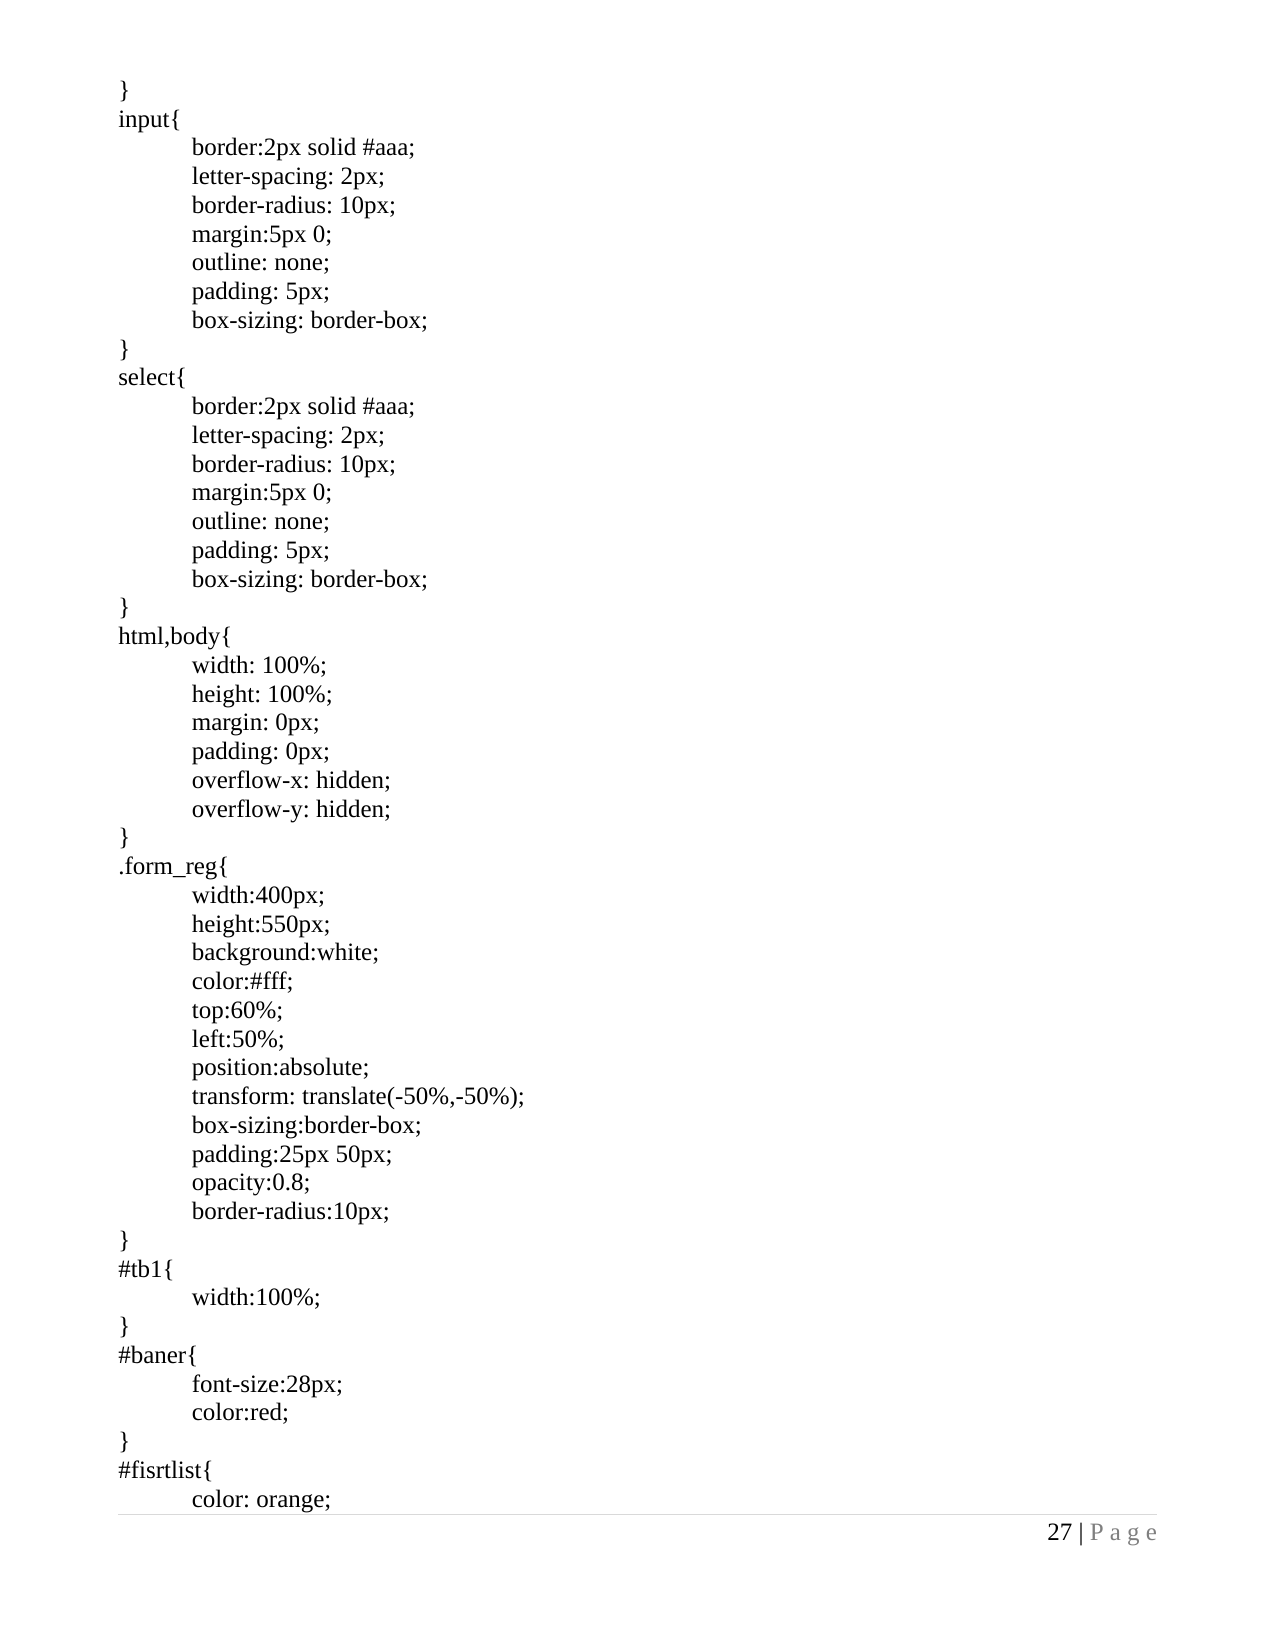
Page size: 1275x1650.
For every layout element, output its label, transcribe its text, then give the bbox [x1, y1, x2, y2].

text #tb1{ [118, 1254, 1157, 1282]
text } [118, 75, 1157, 104]
text box-sizing:border-box; [118, 1110, 1157, 1139]
text } [118, 1426, 1157, 1455]
text .form_reg{ [118, 851, 1157, 880]
text select{ [118, 362, 1157, 391]
text input{ [118, 104, 1157, 132]
text #baner{ [118, 1340, 1157, 1369]
text opacity:0.8; [118, 1167, 1157, 1196]
text margin:5px 0; [118, 219, 1157, 247]
text html,body{ [118, 621, 1157, 650]
text color:red; [118, 1397, 1157, 1426]
text color:#fff; [118, 966, 1157, 995]
text } [118, 822, 1157, 851]
text border:2px solid #aaa; [118, 132, 1157, 161]
text box-sizing: border-box; [118, 305, 1157, 334]
text width: 100%; [118, 650, 1157, 679]
text border-radius: 10px; [118, 190, 1157, 219]
text height: 100%; [118, 679, 1157, 707]
text outline: none; [118, 247, 1157, 276]
text padding:25px 50px; [118, 1139, 1157, 1167]
text top:60%; [118, 995, 1157, 1024]
text width:400px; [118, 880, 1157, 909]
text border-radius:10px; [118, 1196, 1157, 1225]
text left:50%; [118, 1024, 1157, 1052]
text padding: 5px; [118, 535, 1157, 564]
text height:550px; [118, 909, 1157, 937]
text } [118, 592, 1157, 621]
text letter-spacing: 2px; [118, 161, 1157, 190]
text } [118, 334, 1157, 362]
text overflow-y: hidden; [118, 794, 1157, 822]
text width:100%; [118, 1282, 1157, 1311]
text margin: 0px; [118, 707, 1157, 736]
text #fisrtlist{ [118, 1455, 1157, 1484]
text border:2px solid #aaa; [118, 391, 1157, 420]
text color: orange; [118, 1484, 1157, 1512]
text position:absolute; [118, 1052, 1157, 1081]
text letter-spacing: 2px; [118, 420, 1157, 449]
text background:white; [118, 937, 1157, 966]
text } [118, 1311, 1157, 1340]
text border-radius: 10px; [118, 449, 1157, 477]
text padding: 0px; [118, 736, 1157, 765]
text } [118, 1225, 1157, 1254]
text box-sizing: border-box; [118, 564, 1157, 592]
text outline: none; [118, 506, 1157, 535]
text padding: 5px; [118, 276, 1157, 305]
text transform: translate(-50%,-50%); [118, 1081, 1157, 1110]
text overflow-x: hidden; [118, 765, 1157, 794]
text margin:5px 0; [118, 477, 1157, 506]
text font-size:28px; [118, 1369, 1157, 1397]
